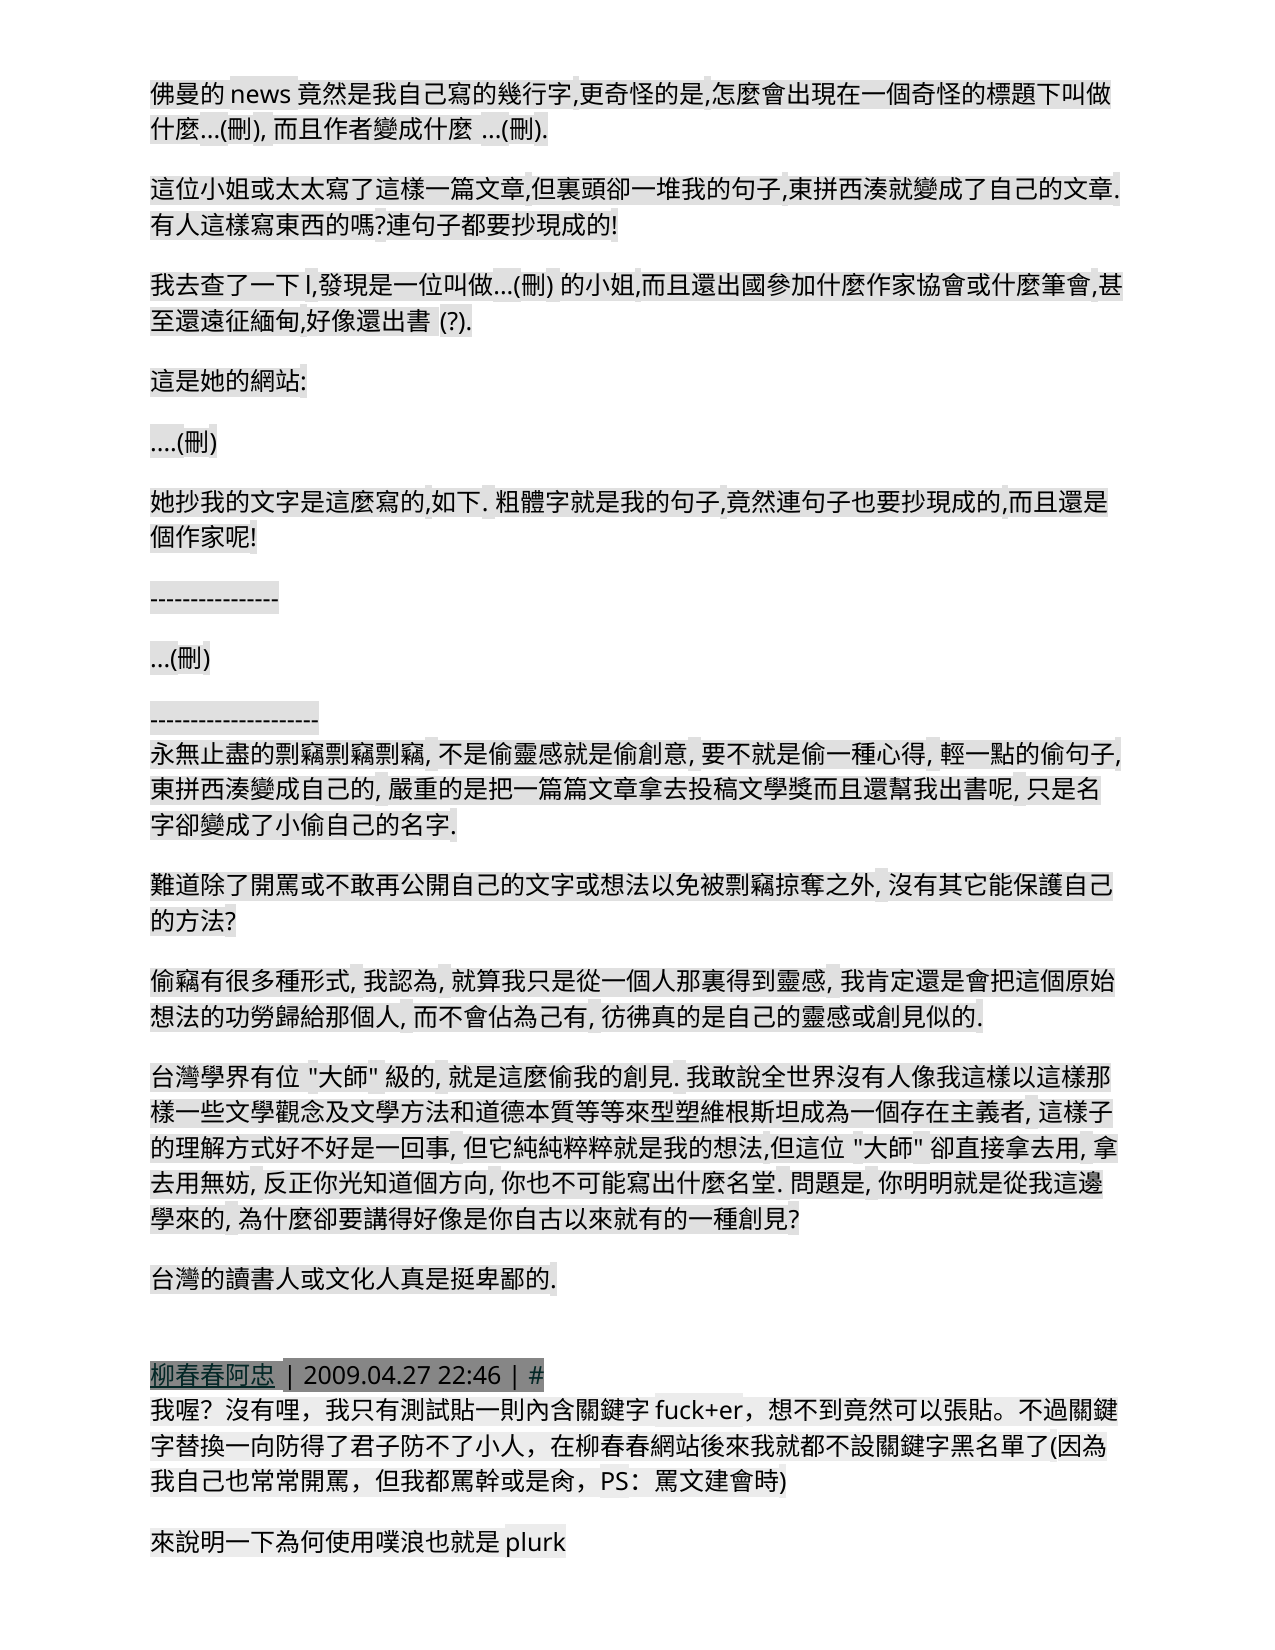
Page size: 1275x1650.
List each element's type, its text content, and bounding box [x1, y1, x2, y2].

text 難道除了開罵或不敢再公開自己的文字或想法以免被剽竊掠奪之外, 沒有其它能保護自己的方法? [150, 867, 1125, 937]
text ....(刪) [150, 423, 1125, 458]
text 這是她的網站: [150, 362, 1125, 398]
text ...(刪) [150, 639, 1125, 675]
text ---------------- [150, 579, 1125, 614]
text --------------------- 永無止盡的剽竊剽竊剽竊, 不是偷靈感就是偷創意, 要不就是偷一種心得, 輕一點的偷句子, 東拼西湊變成自己的, 嚴重的是把一篇篇文章拿去投稿文學獎而且還幫我出書呢, 只是名字卻變成了小偷自己的名字. [150, 700, 1125, 842]
text 台灣學界有位 "大師" 級的, 就是這麼偷我的創見. 我敢說全世界沒有人像我這樣以這樣那樣一些文學觀念及文學方法和道德本質等等來型塑維根斯坦成為一個存在主義者, 這樣子的理解方式好不好是一回事, 但它純純粹粹就是我的想法,但這位 "大師" 卻直接拿去用, 拿去用無妨, 反正你光知道個方向, 你也不可能寫出什麼名堂. 問題是, 你明明就是從我這邊學來的, 為什麼卻要講得好像是你自古以來就有的一種創見? [150, 1058, 1125, 1235]
text 佛曼的news 竟然是我自己寫的幾行字,更奇怪的是,怎麼會出現在一個奇怪的標題下叫做什麼...(刪), 而且作者變成什麼 ...(刪). [150, 75, 1125, 146]
text 柳春春阿忠 | 2009.04.27 22:46 | # [150, 1356, 1125, 1392]
text 偷竊有很多種形式, 我認為, 就算我只是從一個人那裏得到靈感, 我肯定還是會把這個原始想法的功勞歸給那個人, 而不會佔為己有, 彷彿真的是自己的靈感或創見似的. [150, 962, 1125, 1033]
text 她抄我的文字是這麼寫的,如下. 粗體字就是我的句子,竟然連句子也要抄現成的,而且還是個作家呢! [150, 483, 1125, 554]
text 我喔？沒有哩，我只有測試貼一則內含關鍵字fuck+er，想不到竟然可以張貼。不過關鍵字替換一向防得了君子防不了小人，在柳春春網站後來我就都不設關鍵字黑名單了(因為我自己也常常開罵，但我都罵幹或是肏，PS：罵文建會時) [150, 1392, 1125, 1498]
text 來說明一下為何使用噗浪也就是plurk [150, 1523, 1125, 1558]
text 我去查了一下l,發現是一位叫做...(刪) 的小姐,而且還出國參加什麼作家協會或什麼筆會,甚至還遠征緬甸,好像還出書 (?). [150, 267, 1125, 337]
text 台灣的讀書人或文化人真是挺卑鄙的. [150, 1260, 1125, 1331]
text 這位小姐或太太寫了這樣一篇文章,但裏頭卻一堆我的句子,東拼西湊就變成了自己的文章.有人這樣寫東西的嗎?連句子都要抄現成的! [150, 171, 1125, 242]
